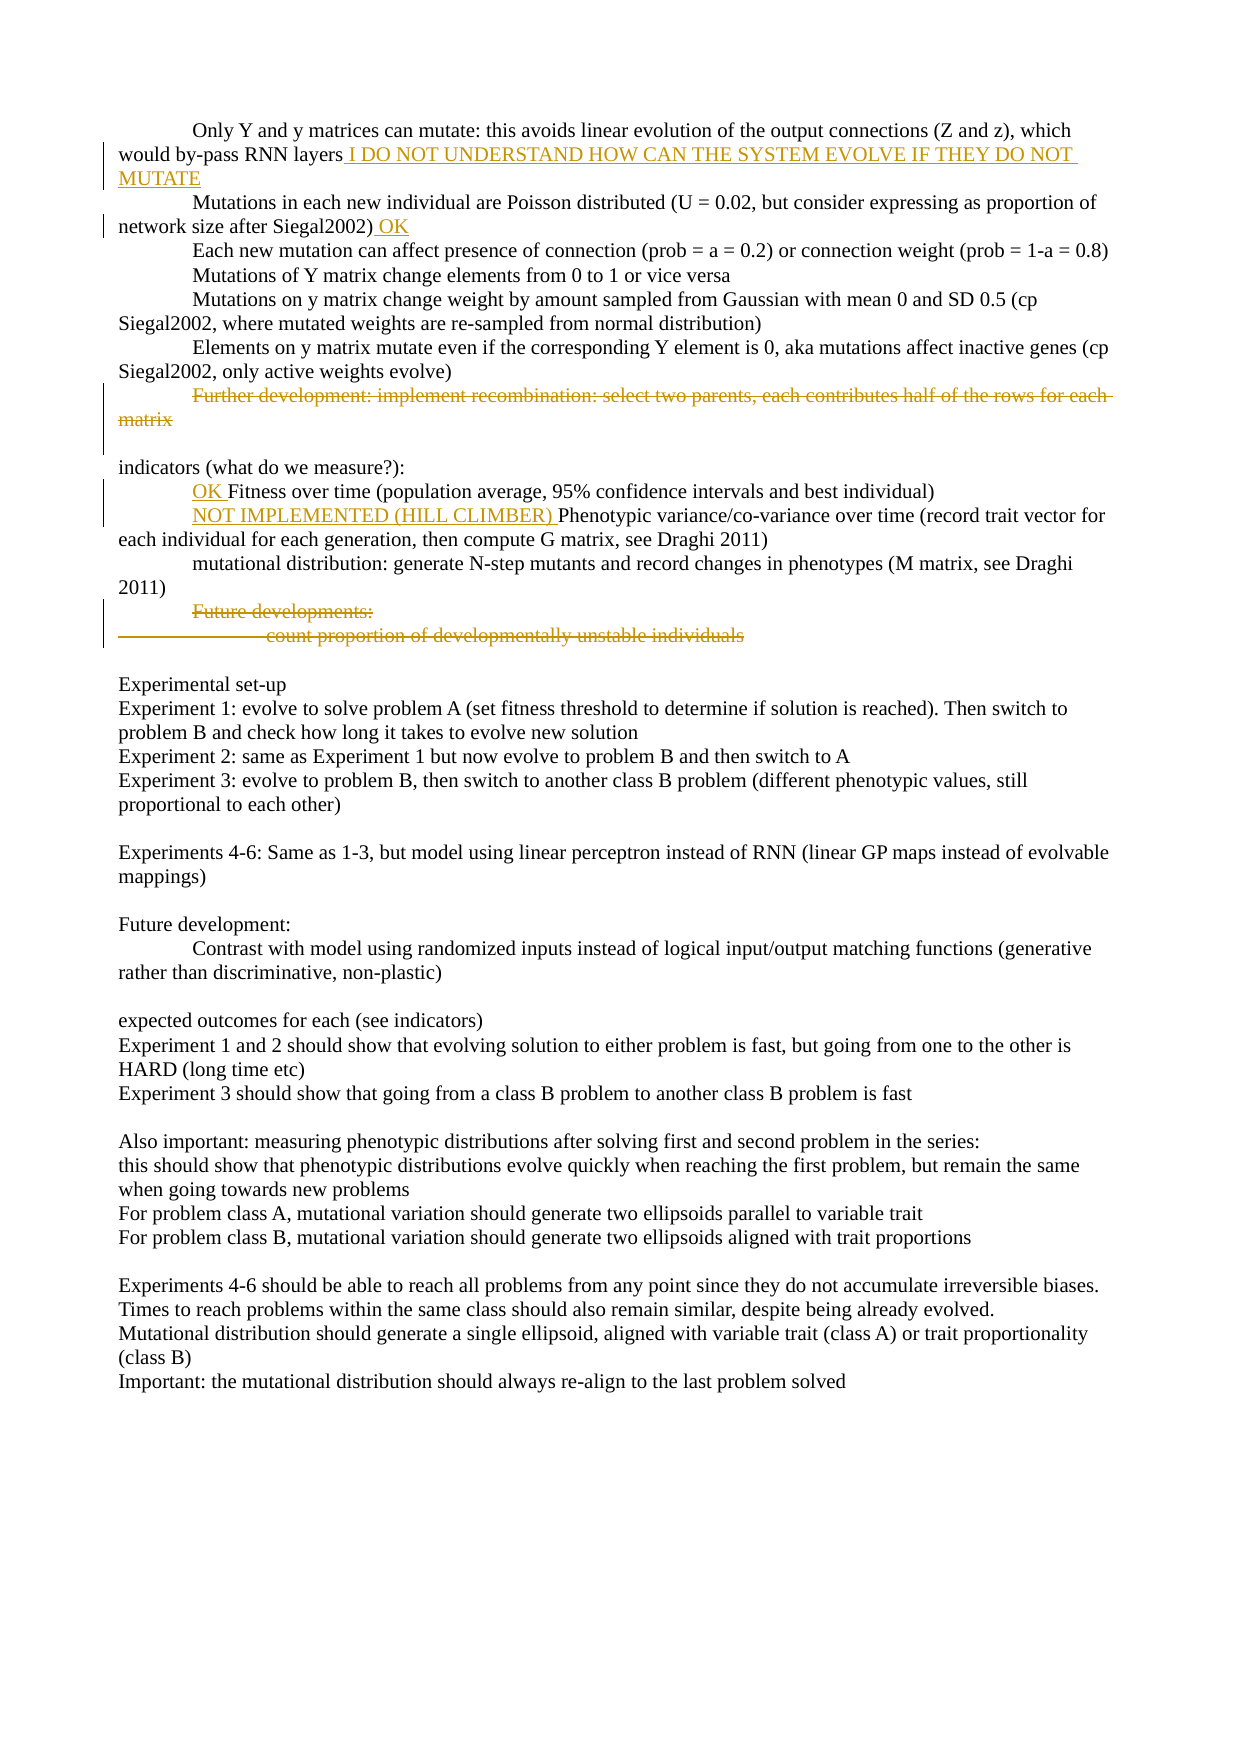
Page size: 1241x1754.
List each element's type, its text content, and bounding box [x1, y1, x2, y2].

text Experiment 1 and 2 should show that evolving solution to either problem is fast, but going from one to the other is HARD (long time etc) [118, 1032, 1122, 1081]
text Contrast with model using randomized inputs instead of logical input/output matching functions (generative rather than discriminative, non-plastic) [118, 936, 1122, 984]
text OK Fitness over time (population average, 95% confidence intervals and best individual) [118, 479, 1122, 503]
text Mutations in each new individual are Poisson distributed (U = 0.02, but consider expressing as proportion of network size after Siegal2002) OK [118, 190, 1122, 238]
text Experiment 3 should show that going from a class B problem to another class B problem is fast [118, 1081, 1122, 1105]
text Mutations on y matrix change weight by amount sampled from Gaussian with mean 0 and SD 0.5 (cp Siegal2002, where mutated weights are re-sampled from normal distribution) [118, 287, 1122, 335]
text Experiments 4-6: Same as 1-3, but model using linear perceptron instead of RNN (linear GP maps instead of evolvable mappings) [118, 840, 1122, 888]
text Only Y and y matrices can mutate: this avoids linear evolution of the output connections (Z and z), which would by-pass RNN layers I DO NOT UNDERSTAND HOW CAN THE SYSTEM EVOLVE IF THEY DO NOT MUTATE [118, 118, 1122, 190]
text Mutations of Y matrix change elements from 0 to 1 or vice versa [118, 262, 1122, 287]
text NOT IMPLEMENTED (HILL CLIMBER) Phenotypic variance/co-variance over time (record trait vector for each individual for each generation, then compute G matrix, see Draghi 2011) [118, 503, 1122, 551]
text Times to reach problems within the same class should also remain similar, despite being already evolved. [118, 1297, 1122, 1321]
text Future development: [118, 912, 1122, 936]
text mutational distribution: generate N-step mutants and record changes in phenotypes (M matrix, see Draghi 2011) [118, 551, 1122, 599]
text Experiment 1: evolve to solve problem A (set fitness threshold to determine if solution is reached). Then switch to problem B and check how long it takes to evolve new solution [118, 696, 1122, 744]
text Also important: measuring phenotypic distributions after solving first and second problem in the series: [118, 1129, 1122, 1153]
text Elements on y matrix mutate even if the corresponding Y element is 0, aka mutations affect inactive genes (cp Siegal2002, only active weights evolve) [118, 335, 1122, 383]
text Experiment 2: same as Experiment 1 but now evolve to problem B and then switch to A [118, 744, 1122, 768]
text this should show that phenotypic distributions evolve quickly when reaching the first problem, but remain the same when going towards new problems [118, 1153, 1122, 1201]
text For problem class A, mutational variation should generate two ellipsoids parallel to variable trait [118, 1201, 1122, 1225]
text Important: the mutational distribution should always re-align to the last problem solved [118, 1369, 1122, 1393]
text Mutational distribution should generate a single ellipsoid, aligned with variable trait (class A) or trait proportionality (class B) [118, 1321, 1122, 1369]
text Experimental set-up [118, 672, 1122, 696]
text Experiment 3: evolve to problem B, then switch to another class B problem (different phenotypic values, still proportional to each other) [118, 768, 1122, 816]
text expected outcomes for each (see indicators) [118, 1008, 1122, 1032]
text For problem class B, mutational variation should generate two ellipsoids aligned with trait proportions [118, 1225, 1122, 1249]
text Each new mutation can affect presence of connection (prob = a = 0.2) or connection weight (prob = 1-a = 0.8) [118, 238, 1122, 262]
text Experiments 4-6 should be able to reach all problems from any point since they do not accumulate irreversible biases. [118, 1273, 1122, 1297]
text indicators (what do we measure?): [118, 455, 1122, 479]
